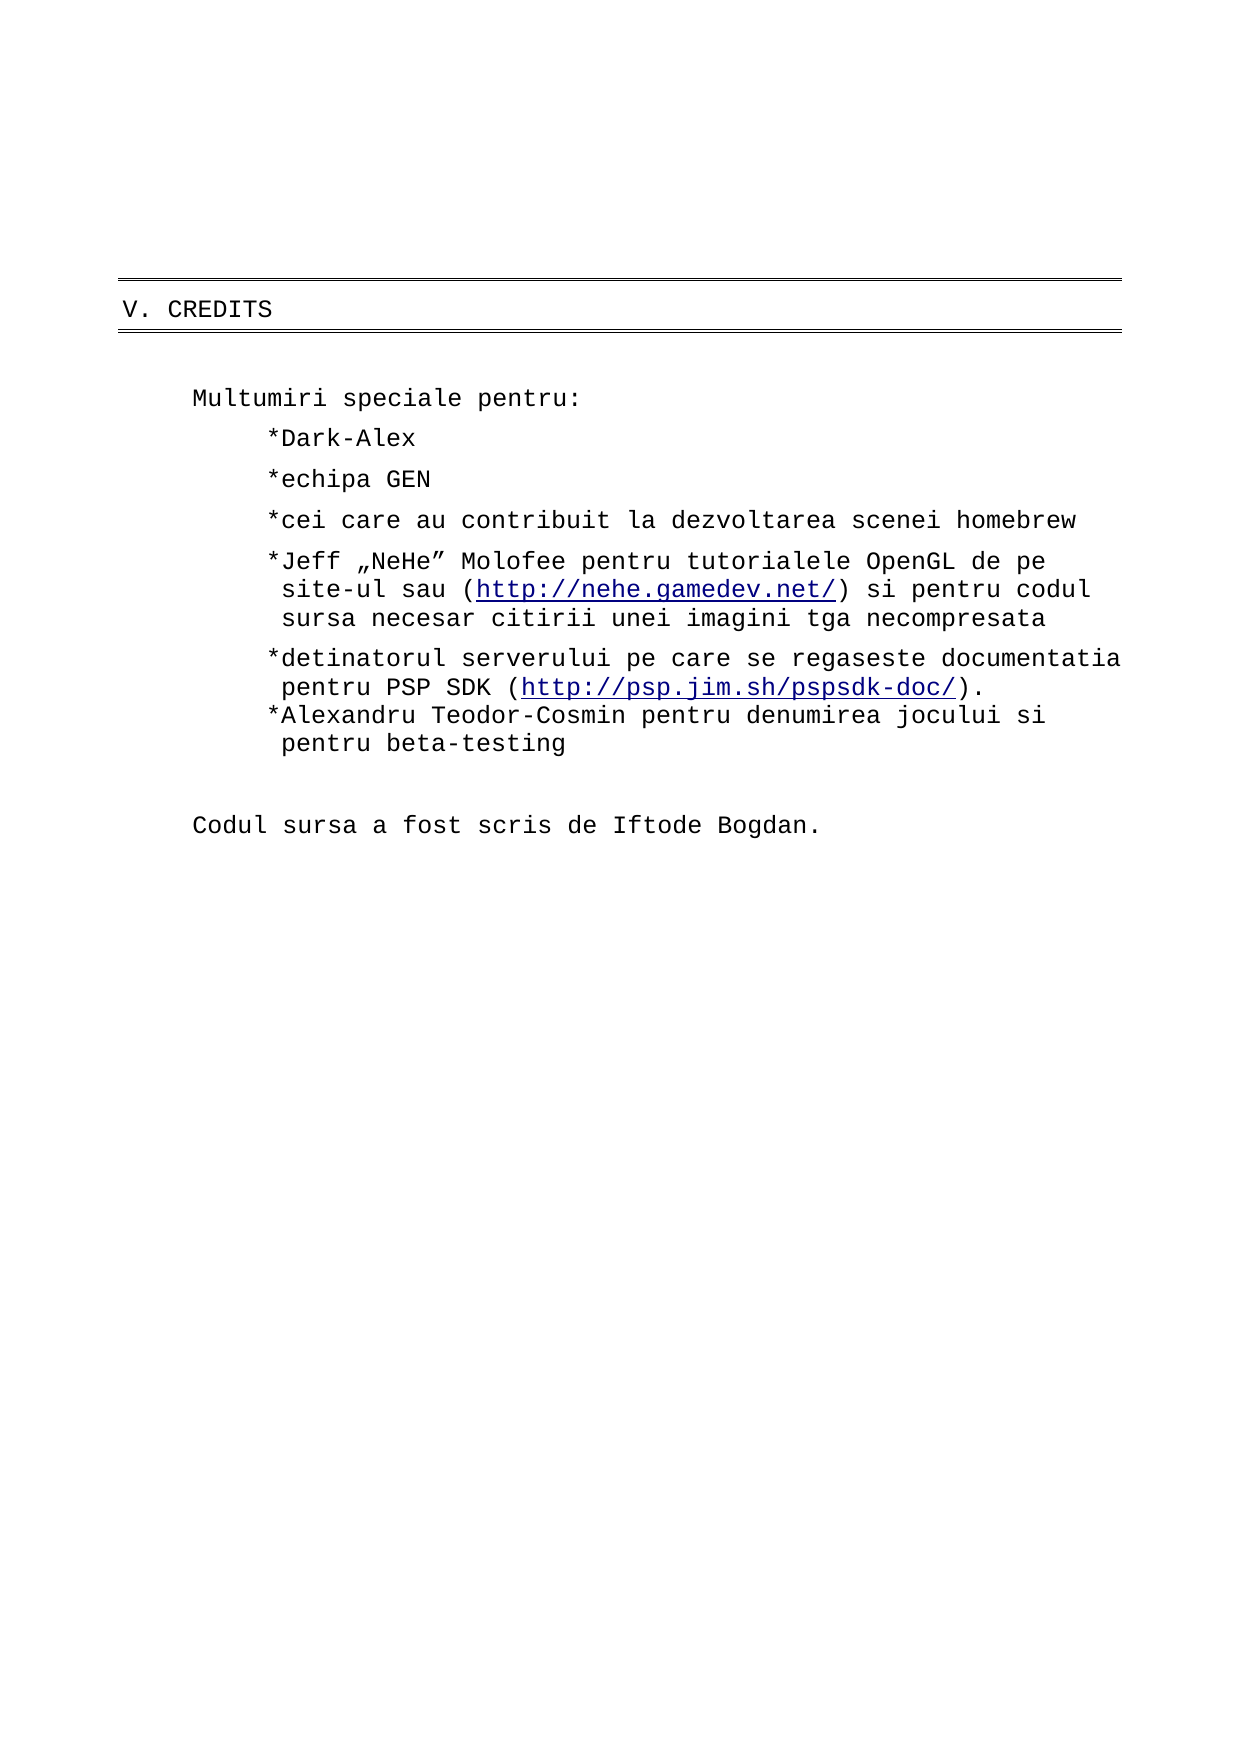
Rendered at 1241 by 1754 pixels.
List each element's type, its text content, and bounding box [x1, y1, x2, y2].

text *Jeff „NeHe” Molofee pentru tutorialele OpenGL de pe site-ul sau (http://nehe.gamedev.net/) si pentru codul sursa necesar citirii unei imagini tga necompresata [118, 548, 1122, 633]
text V. CREDITS [118, 292, 1122, 329]
text *detinatorul serverului pe care se regaseste documentatia pentru PSP SDK (http://psp.jim.sh/pspsdk-doc/). *Alexandru Teodor-Cosmin pentru denumirea jocului si pentru beta-testing [118, 646, 1122, 759]
text *echipa GEN [118, 467, 1122, 495]
text *Dark-Alex [118, 426, 1122, 454]
text Multumiri speciale pentru: [118, 385, 1122, 413]
text *cei care au contribuit la dezvoltarea scenei homebrew [118, 508, 1122, 536]
text Codul sursa a fost scris de Iftode Bogdan. [118, 813, 1122, 841]
